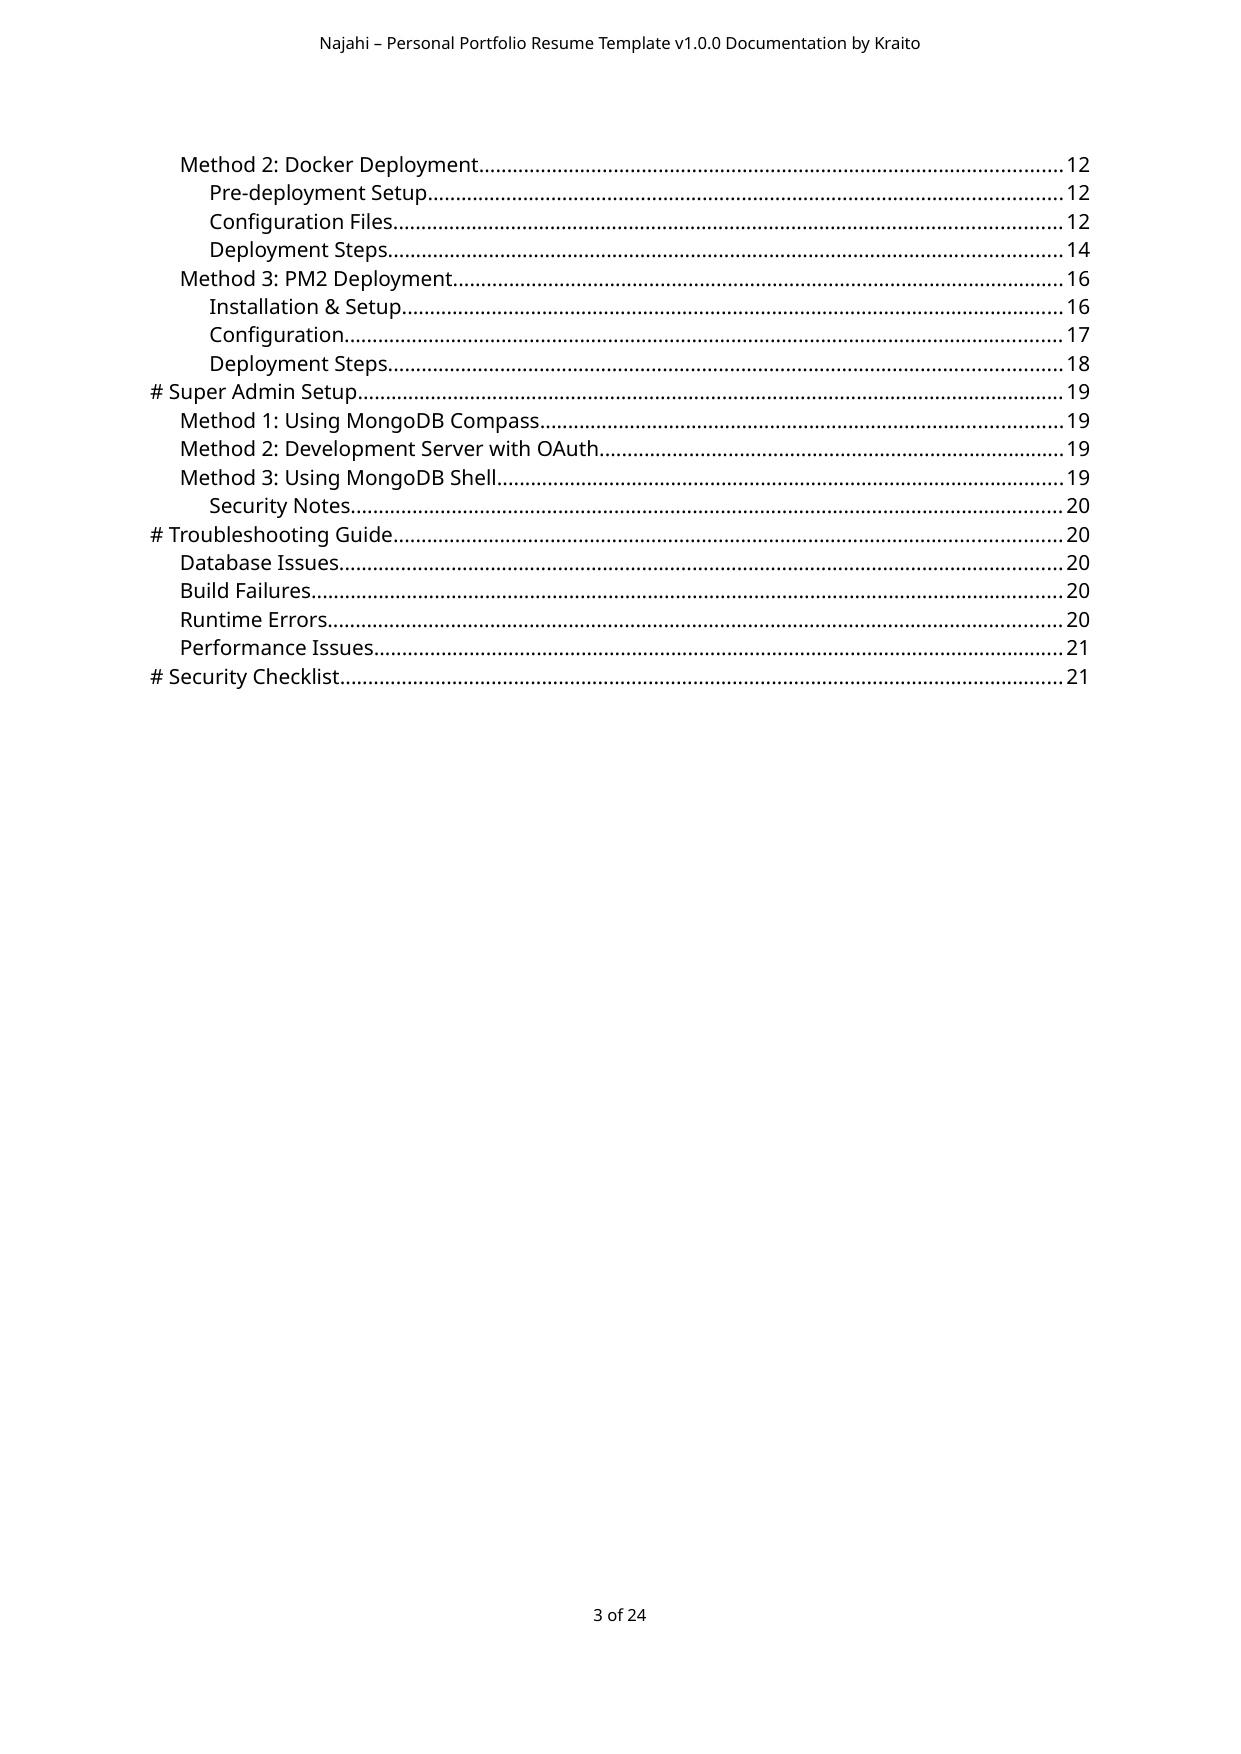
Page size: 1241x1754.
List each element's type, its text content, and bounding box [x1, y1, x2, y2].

text Method 2: Development Server with OAuth 19 [179, 434, 1090, 463]
text Configuration Files 12 [209, 207, 1090, 235]
text # Super Admin Setup 19 [150, 377, 1090, 406]
text Database Issues 20 [179, 548, 1090, 577]
text Method 3: PM2 Deployment 16 [179, 264, 1090, 292]
text Security Notes 20 [209, 491, 1090, 520]
text Pre-deployment Setup 12 [209, 178, 1090, 207]
text Configuration 17 [209, 321, 1090, 349]
text Performance Issues 21 [179, 633, 1090, 662]
text Installation & Setup 16 [209, 292, 1090, 321]
text Method 3: Using MongoDB Shell 19 [179, 463, 1090, 491]
text Deployment Steps 14 [209, 235, 1090, 264]
text # Troubleshooting Guide 20 [150, 520, 1090, 548]
text Runtime Errors 20 [179, 605, 1090, 633]
text Method 2: Docker Deployment 12 [179, 150, 1090, 178]
text Method 1: Using MongoDB Compass 19 [179, 406, 1090, 434]
text Deployment Steps 18 [209, 349, 1090, 377]
text # Security Checklist 21 [150, 662, 1090, 690]
text Build Failures 20 [179, 577, 1090, 605]
